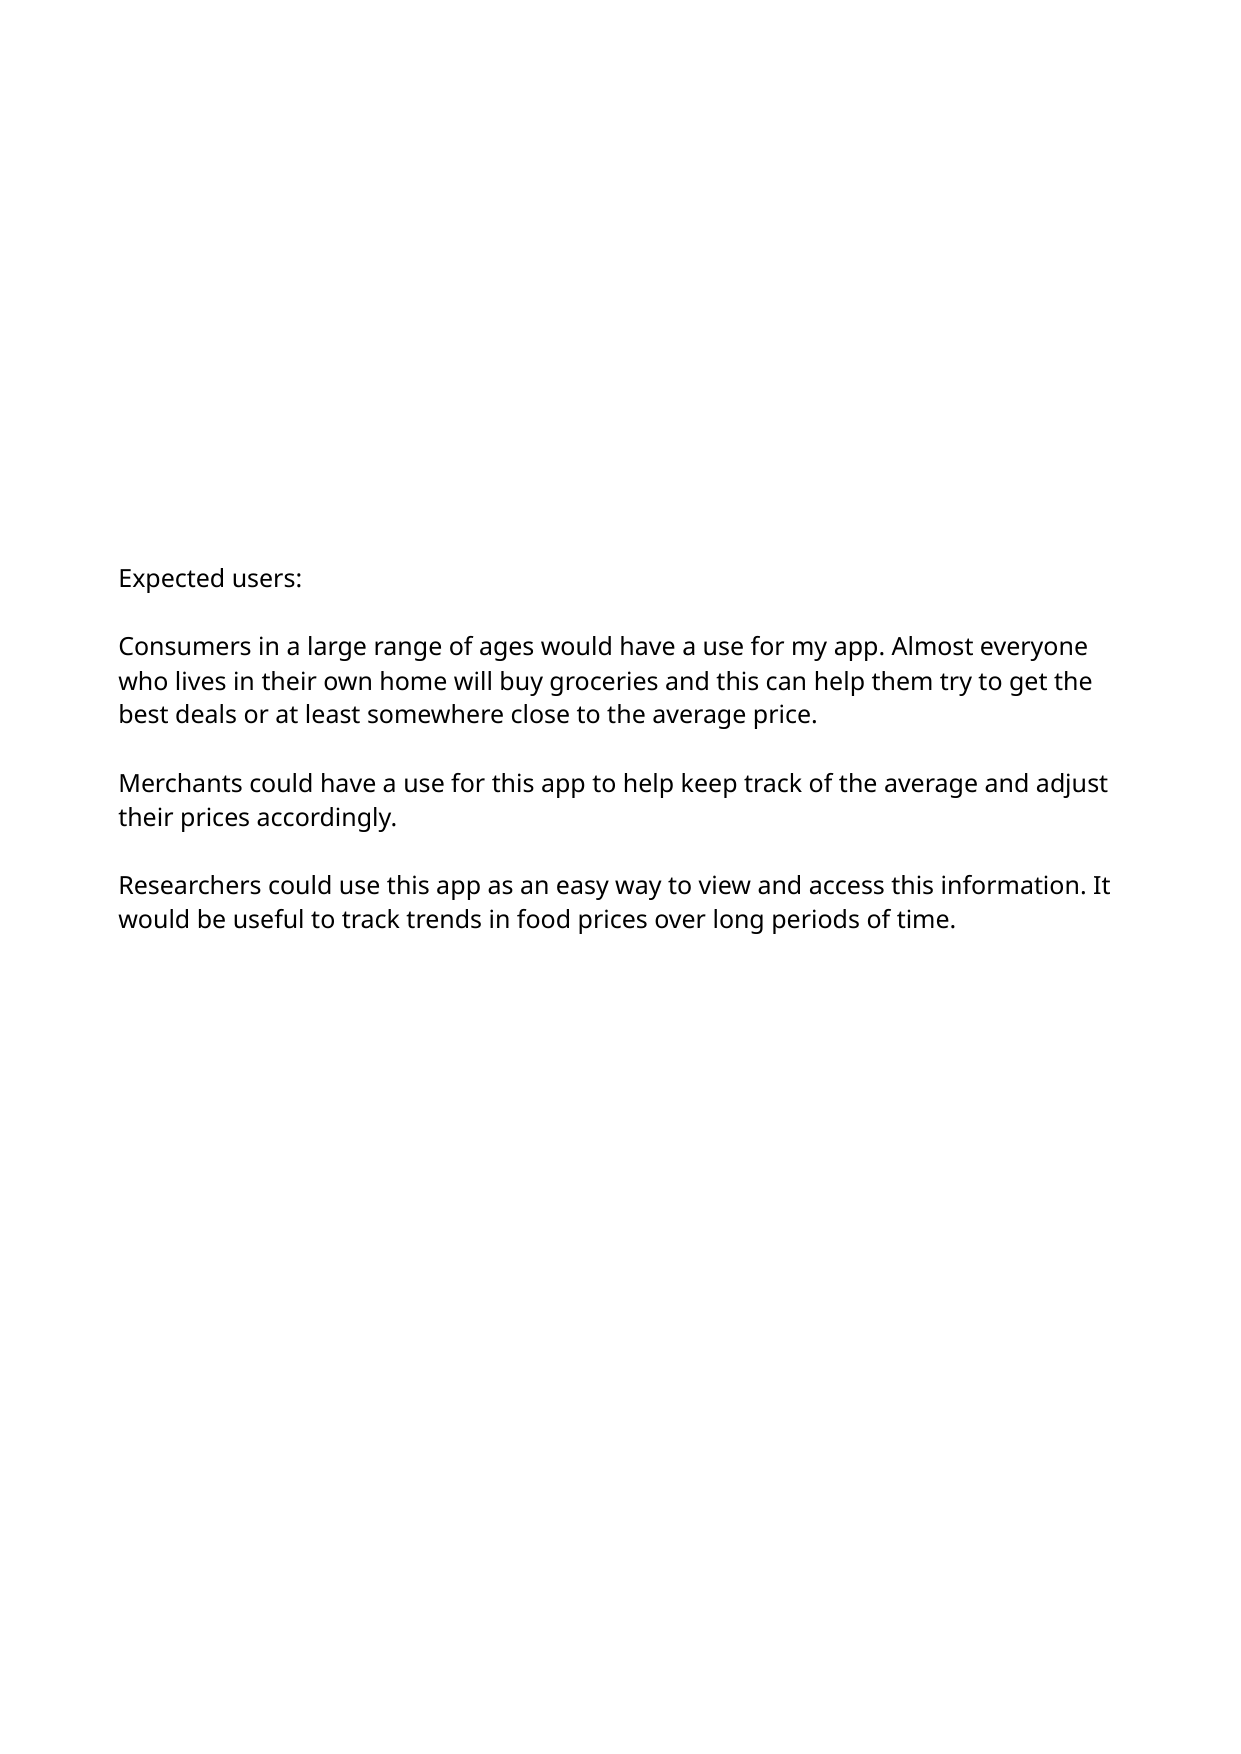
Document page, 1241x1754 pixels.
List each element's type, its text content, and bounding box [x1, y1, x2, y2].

text Consumers in a large range of ages would have a use for my app. Almost everyone who lives in their own home will buy groceries and this can help them try to get the best deals or at least somewhere close to the average price. [118, 629, 1122, 731]
text Expected users: [118, 561, 1122, 595]
text Researchers could use this app as an easy way to view and access this information. It would be useful to track trends in food prices over long periods of time. [118, 867, 1122, 936]
text Merchants could have a use for this app to help keep track of the average and adjust their prices accordingly. [118, 765, 1122, 833]
